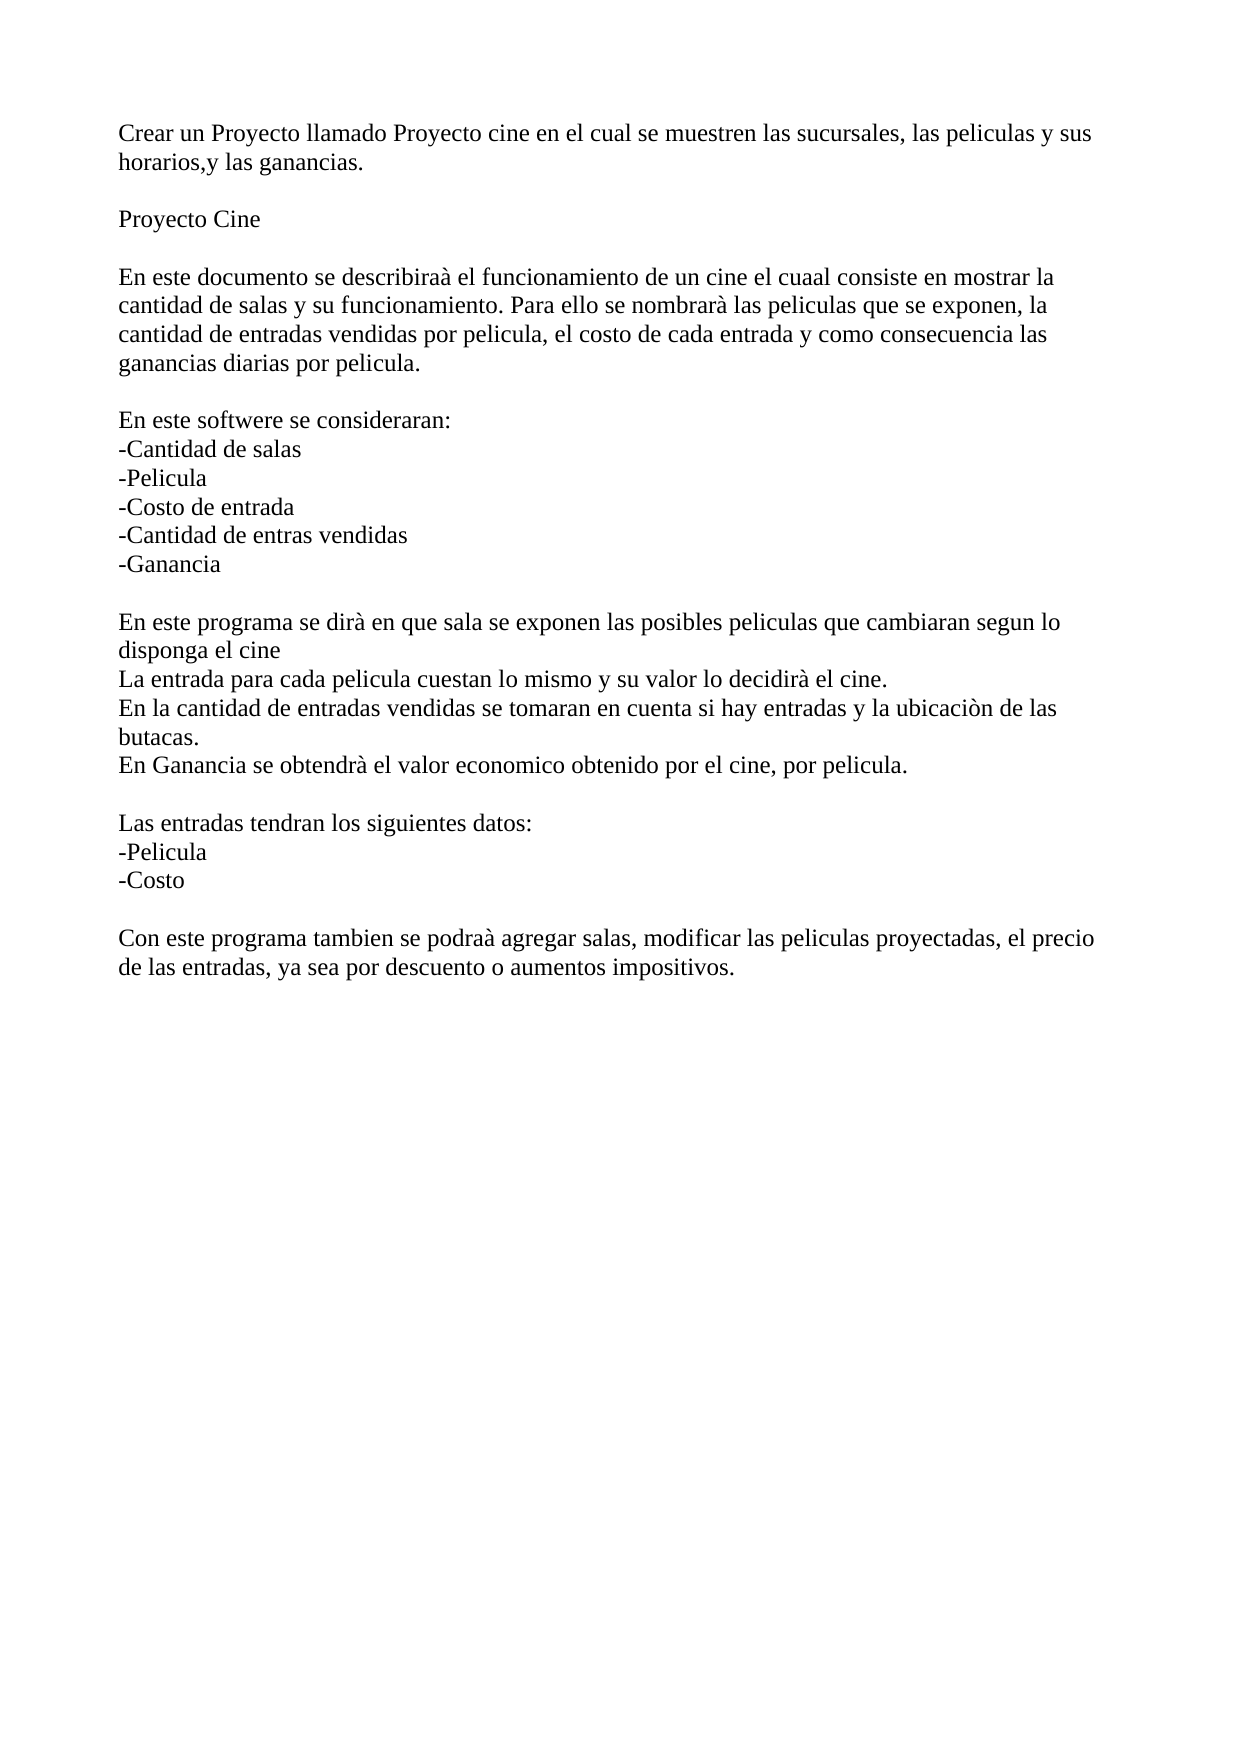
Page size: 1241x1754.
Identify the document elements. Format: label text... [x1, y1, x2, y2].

text En este softwere se consideraran: [118, 406, 1122, 434]
text -Costo [118, 866, 1122, 894]
text En Ganancia se obtendrà el valor economico obtenido por el cine, por pelicula. [118, 751, 1122, 779]
text -Costo de entrada [118, 492, 1122, 521]
text Las entradas tendran los siguientes datos: [118, 808, 1122, 837]
text En este programa se dirà en que sala se exponen las posibles peliculas que cambiaran segun lo disponga el cine [118, 607, 1122, 664]
text -Cantidad de entras vendidas [118, 521, 1122, 549]
text En la cantidad de entradas vendidas se tomaran en cuenta si hay entradas y la ubicaciòn de las butacas. [118, 693, 1122, 751]
text -Ganancia [118, 549, 1122, 578]
text Proyecto Cine [118, 204, 1122, 233]
text -Pelicula [118, 837, 1122, 866]
text Con este programa tambien se podraà agregar salas, modificar las peliculas proyectadas, el precio de las entradas, ya sea por descuento o aumentos impositivos. [118, 923, 1122, 981]
text La entrada para cada pelicula cuestan lo mismo y su valor lo decidirà el cine. [118, 664, 1122, 693]
text Crear un Proyecto llamado Proyecto cine en el cual se muestren las sucursales, las peliculas y sus horarios,y las ganancias. [118, 118, 1122, 176]
text -Cantidad de salas [118, 434, 1122, 463]
text -Pelicula [118, 463, 1122, 492]
text En este documento se describiraà el funcionamiento de un cine el cuaal consiste en mostrar la cantidad de salas y su funcionamiento. Para ello se nombrarà las peliculas que se exponen, la cantidad de entradas vendidas por pelicula, el costo de cada entrada y como consecuencia las ganancias diarias por pelicula. [118, 262, 1122, 377]
